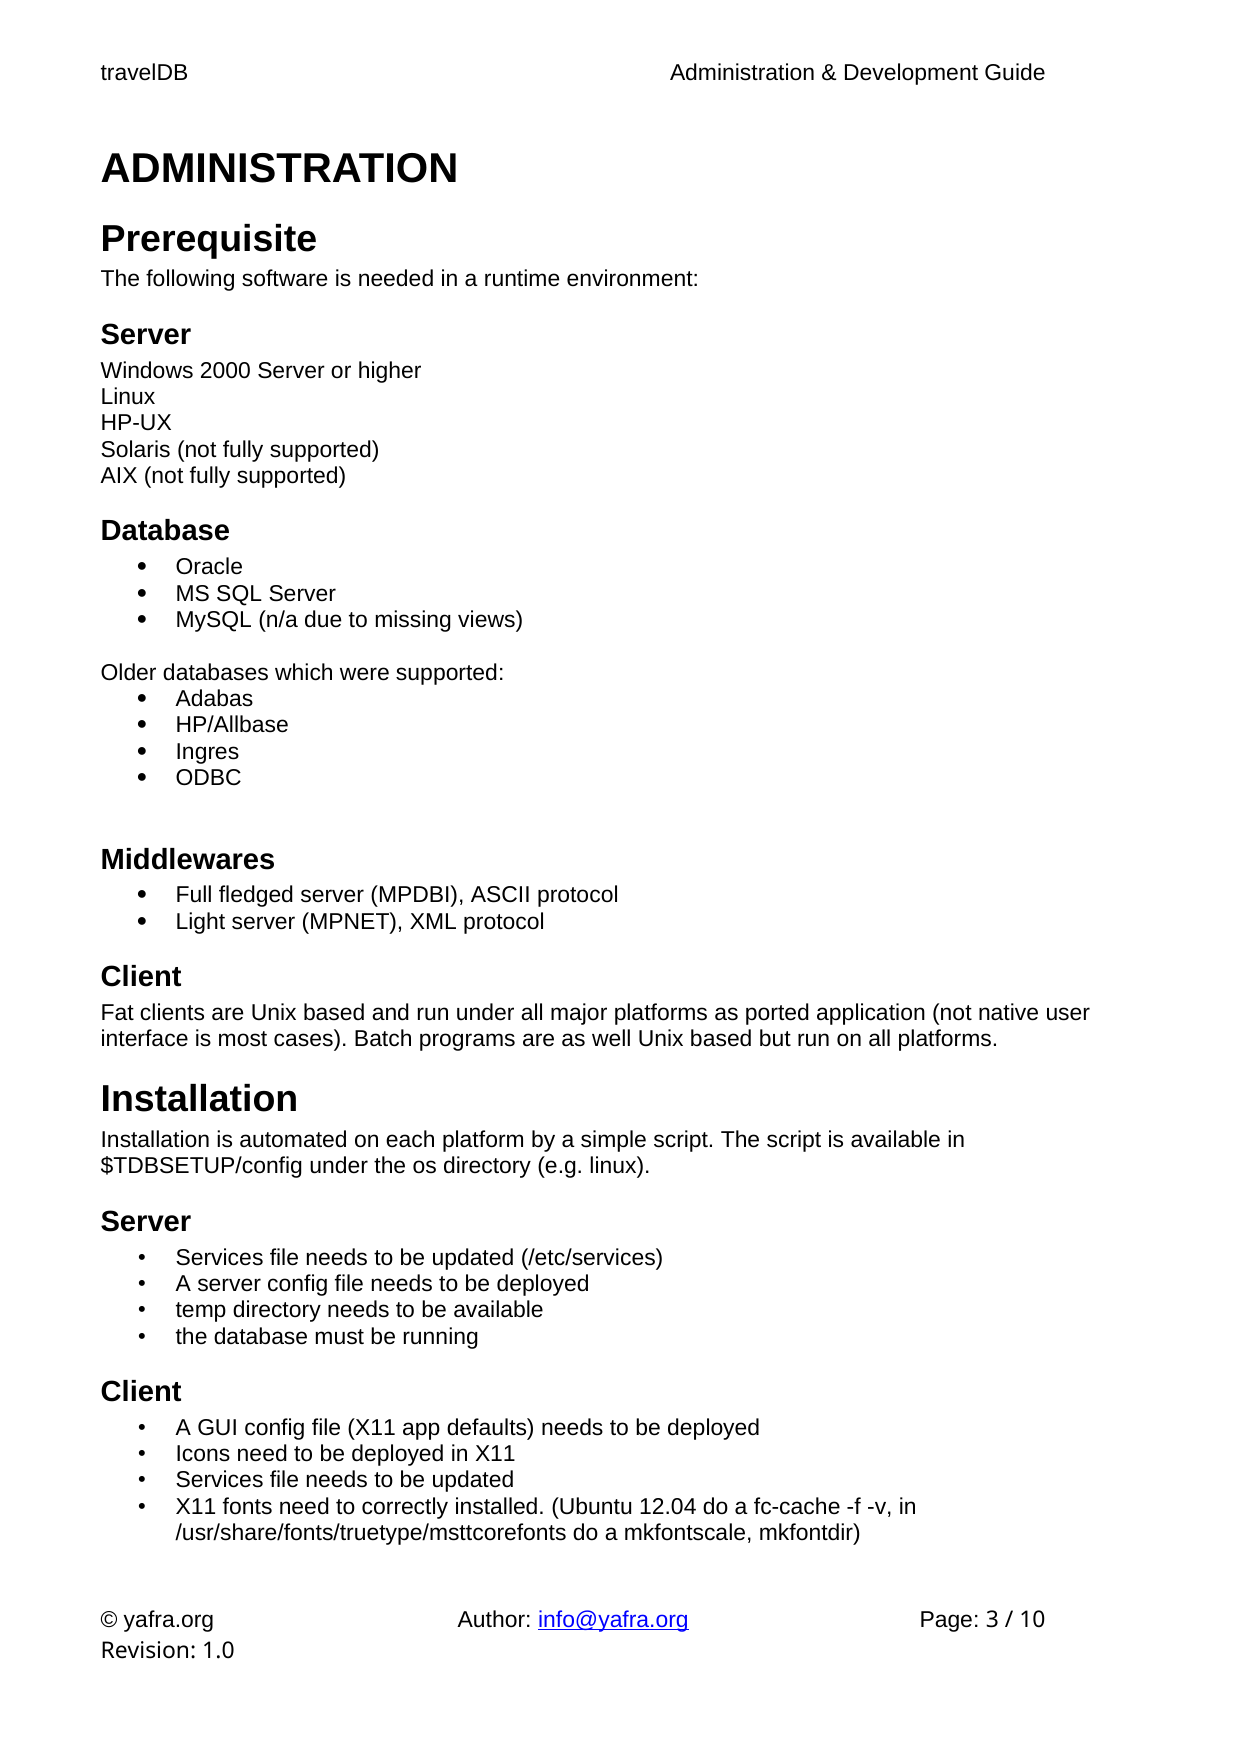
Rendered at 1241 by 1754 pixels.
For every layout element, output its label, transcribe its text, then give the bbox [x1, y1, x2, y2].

text The following software is needed in a runtime environment: [100, 265, 1140, 292]
text HP-UX [100, 409, 1140, 436]
list Services file needs to be updated [138, 1466, 1140, 1493]
list Adabas [138, 685, 1140, 711]
text Windows 2000 Server or higher [100, 357, 1140, 383]
subtitle Client [100, 959, 1140, 993]
subtitle Installation [100, 1077, 1140, 1120]
list the database must be running [138, 1323, 1140, 1349]
list Oracle [138, 553, 1140, 579]
list ODBC [138, 764, 1140, 790]
subtitle administration [100, 143, 1140, 191]
text Linux [100, 383, 1140, 409]
text Installation is automated on each platform by a simple script. The script is available in $TDBSETUP/config under the os directory (e.g. linux). [100, 1126, 1140, 1179]
text Older databases which were supported: [100, 658, 1140, 685]
list A server config file needs to be deployed [138, 1270, 1140, 1296]
subtitle Server [100, 317, 1140, 350]
subtitle Prerequisite [100, 216, 1140, 259]
list MS SQL Server [138, 579, 1140, 606]
text Solaris (not fully supported) [100, 436, 1140, 462]
list HP/Allbase [138, 711, 1140, 738]
subtitle Database [100, 513, 1140, 547]
list Icons need to be deployed in X11 [138, 1440, 1140, 1466]
list Light server (MPNET), XML protocol [138, 908, 1140, 934]
list temp directory needs to be available [138, 1296, 1140, 1323]
subtitle Middlewares [100, 842, 1140, 875]
list X11 fonts need to correctly installed. (Ubuntu 12.04 do a fc-cache -f -v, in /usr/share/fonts/truetype/msttcorefonts do a mkfontscale, mkfontdir) [138, 1493, 1140, 1546]
subtitle Server [100, 1204, 1140, 1237]
list Full fledged server (MPDBI), ASCII protocol [138, 881, 1140, 908]
list A GUI config file (X11 app defaults) needs to be deployed [138, 1414, 1140, 1440]
list MySQL (n/a due to missing views) [138, 606, 1140, 632]
list Services file needs to be updated (/etc/services) [138, 1243, 1140, 1270]
subtitle Client [100, 1374, 1140, 1407]
text AIX (not fully supported) [100, 462, 1140, 488]
text Fat clients are Unix based and run under all major platforms as ported application (not native user interface is most cases). Batch programs are as well Unix based but run on all platforms. [100, 999, 1140, 1052]
list Ingres [138, 738, 1140, 764]
